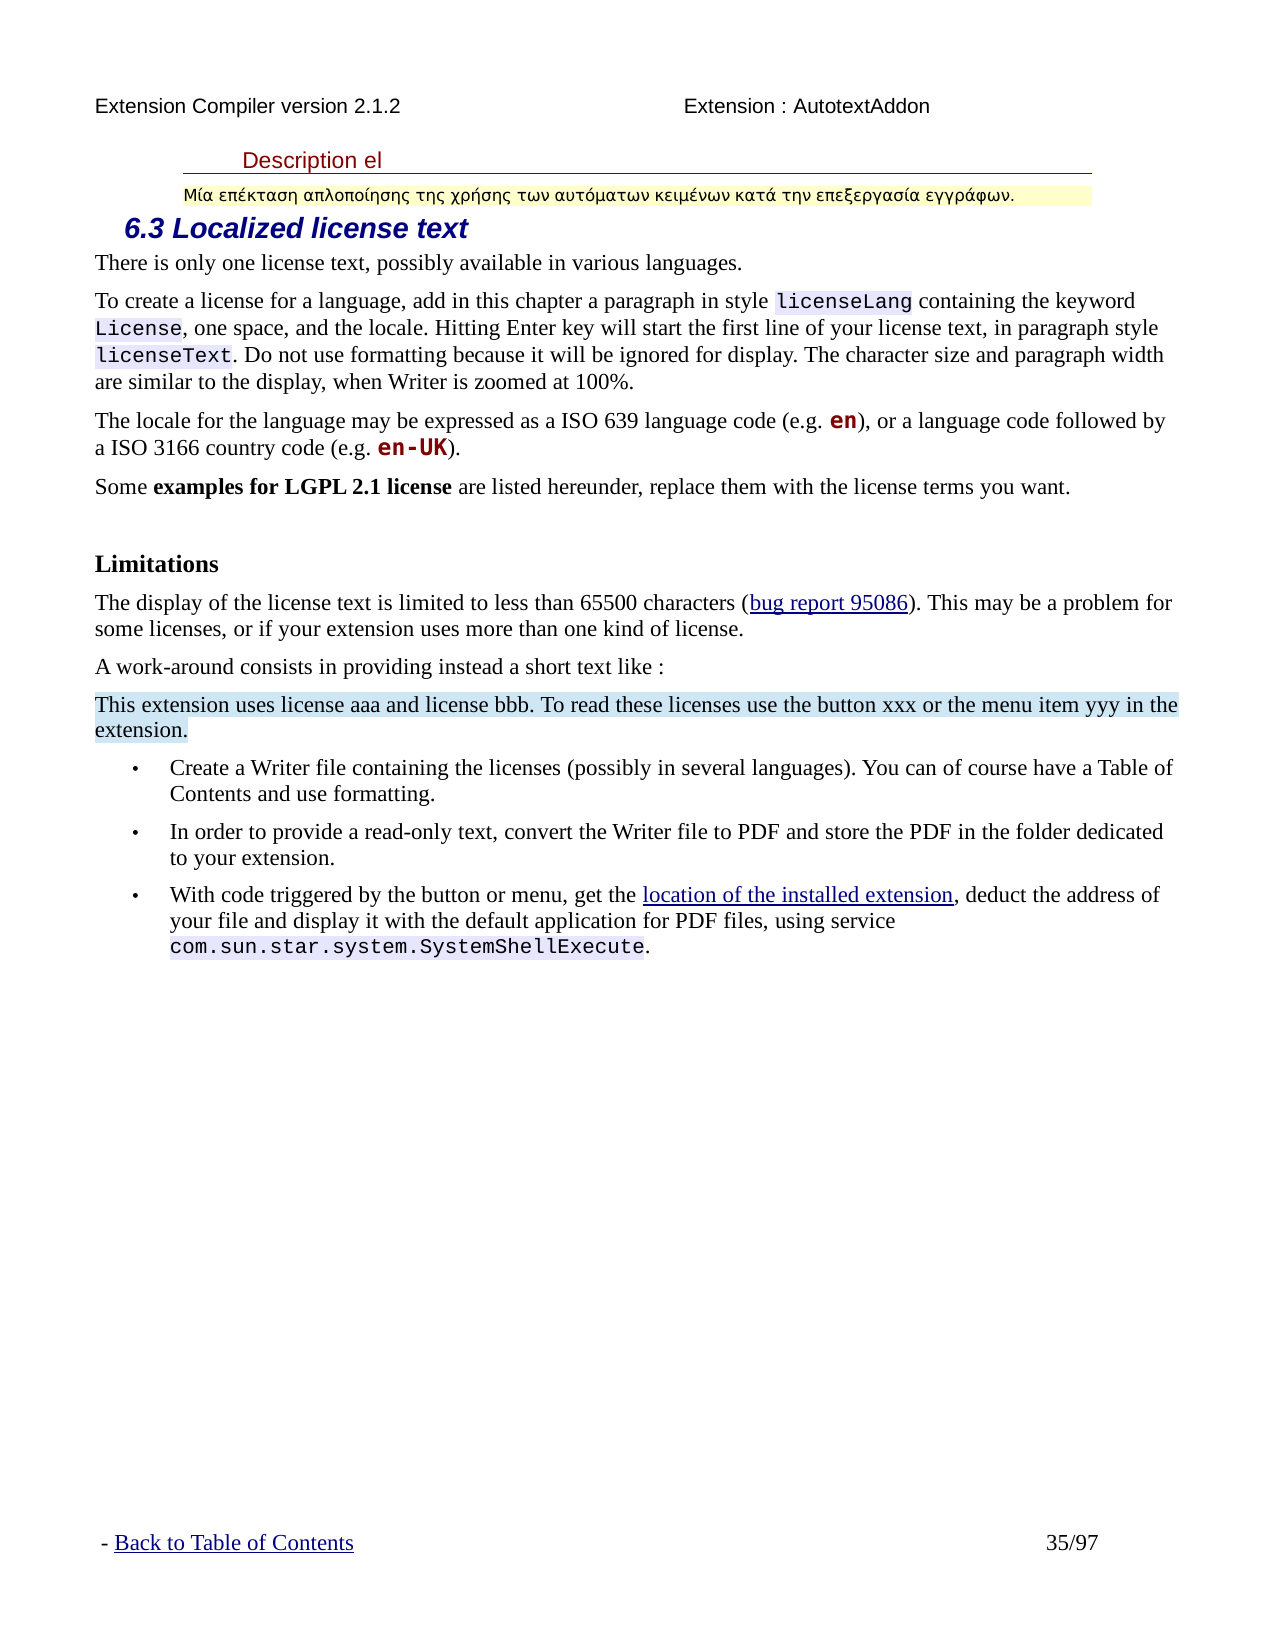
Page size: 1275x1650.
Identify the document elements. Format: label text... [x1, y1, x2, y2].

text The display of the license text is limited to less than 65500 characters (bug report 95086). This may be a problem for some licenses, or if your extension uses more than one kind of license. [94, 590, 1181, 641]
text To create a license for a language, add in this chapter a paragraph in style licenseLang containing the keyword License, one space, and the locale. Hitting Enter key will start the first line of your license text, in paragraph style licenseText. Do not use formatting because it will be ignored for display. The character size and paragraph width are similar to the display, when Writer is zoomed at 100%. [94, 288, 1181, 395]
text The locale for the language may be expressed as a ISO 639 language code (e.g. en), or a language code followed by a ISO 3166 country code (e.g. en-UK). [94, 407, 1181, 461]
list Create a Writer file containing the licenses (possibly in several languages). You can of course have a Table of Contents and use formatting. [132, 755, 1181, 806]
text Some examples for LGPL 2.1 license are listed hereunder, replace them with the license terms you want. [94, 474, 1181, 499]
text Description el [183, 147, 1092, 173]
list In order to provide a read-only text, convert the Writer file to PDF and store the PDF in the folder dedicated to your extension. [132, 819, 1181, 870]
subtitle Localized license text [124, 212, 1181, 244]
text Μία επέκταση απλοποίησης της χρήσης των αυτόματων κειμένων κατά την επεξεργασία εγγράφων. [183, 186, 1092, 206]
list With code triggered by the button or menu, get the location of the installed extension, deduct the address of your file and display it with the default application for PDF files, using service com.sun.star.system.SystemShellExecute. [132, 882, 1181, 960]
text Limitations [94, 550, 1181, 578]
text There is only one license text, possibly available in various languages. [94, 250, 1181, 276]
text This extension uses license aaa and license bbb. To read these licenses use the button xxx or the menu item yyy in the extension. [94, 692, 1181, 743]
text A work-around consists in providing instead a short text like : [94, 654, 1181, 679]
